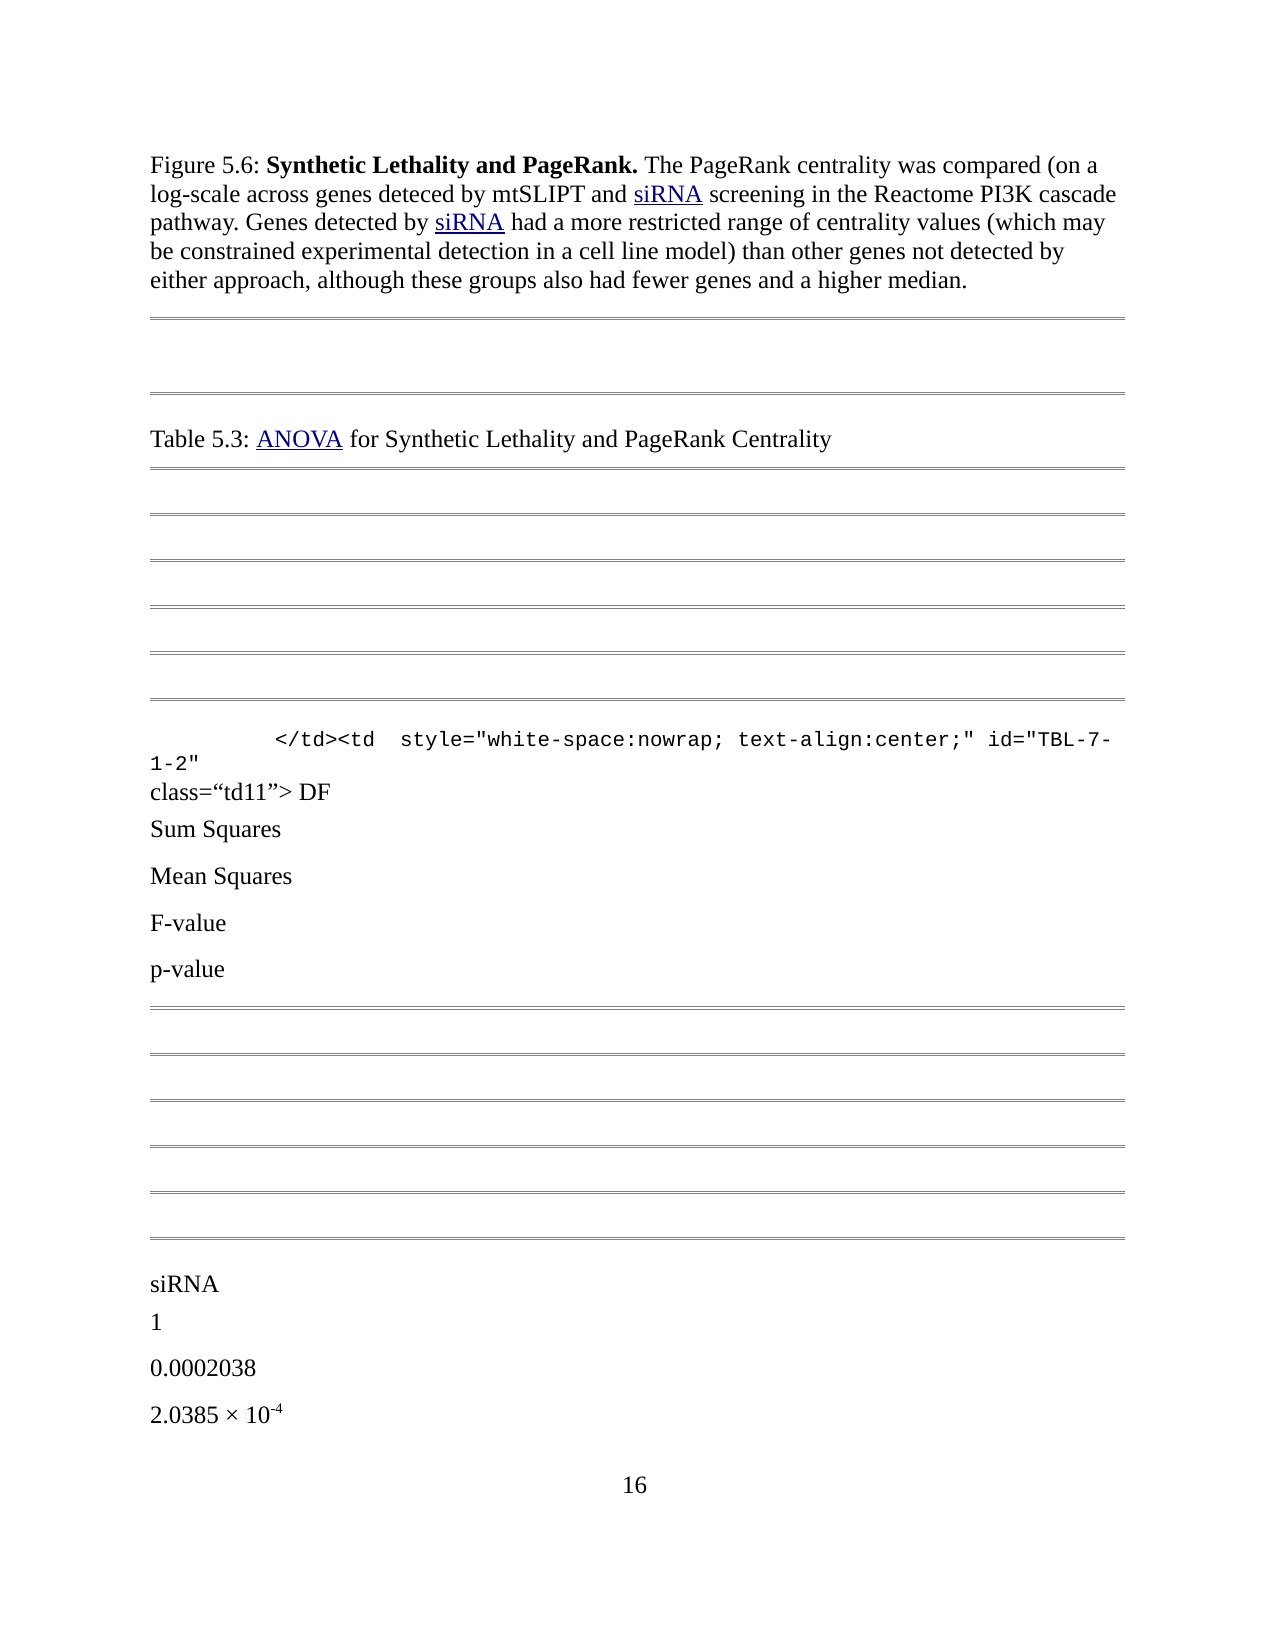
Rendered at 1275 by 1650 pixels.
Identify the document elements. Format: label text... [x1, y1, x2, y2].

text p-value [150, 954, 1125, 983]
text 0.0002038 [150, 1353, 1125, 1382]
text 2.0385 × 10-4 [150, 1400, 1125, 1429]
text </td><td style="white-space:nowrap; text-align:center;" id="TBL-7-1-2" [150, 729, 1125, 777]
text F-value [150, 908, 1125, 936]
text Figure 5.6: Synthetic Lethality and PageRank. The PageRank centrality was compared (on a log-scale across genes deteced by mtSLIPT and siRNA screening in the Reactome PI3K cascade pathway. Genes detected by siRNA had a more restricted range of centrality values (which may be constrained experimental detection in a cell line model) than other genes not detected by either approach, although these groups also had fewer genes and a higher median. [150, 150, 1125, 294]
text Sum Squares [150, 814, 1125, 843]
text 1 [150, 1307, 1125, 1335]
text class=“td11”> DF [150, 777, 1125, 805]
text siRNA [150, 1269, 1125, 1298]
text Table 5.3: ANOVA for Synthetic Lethality and PageRank Centrality [150, 424, 1125, 452]
text Mean Squares [150, 861, 1125, 890]
